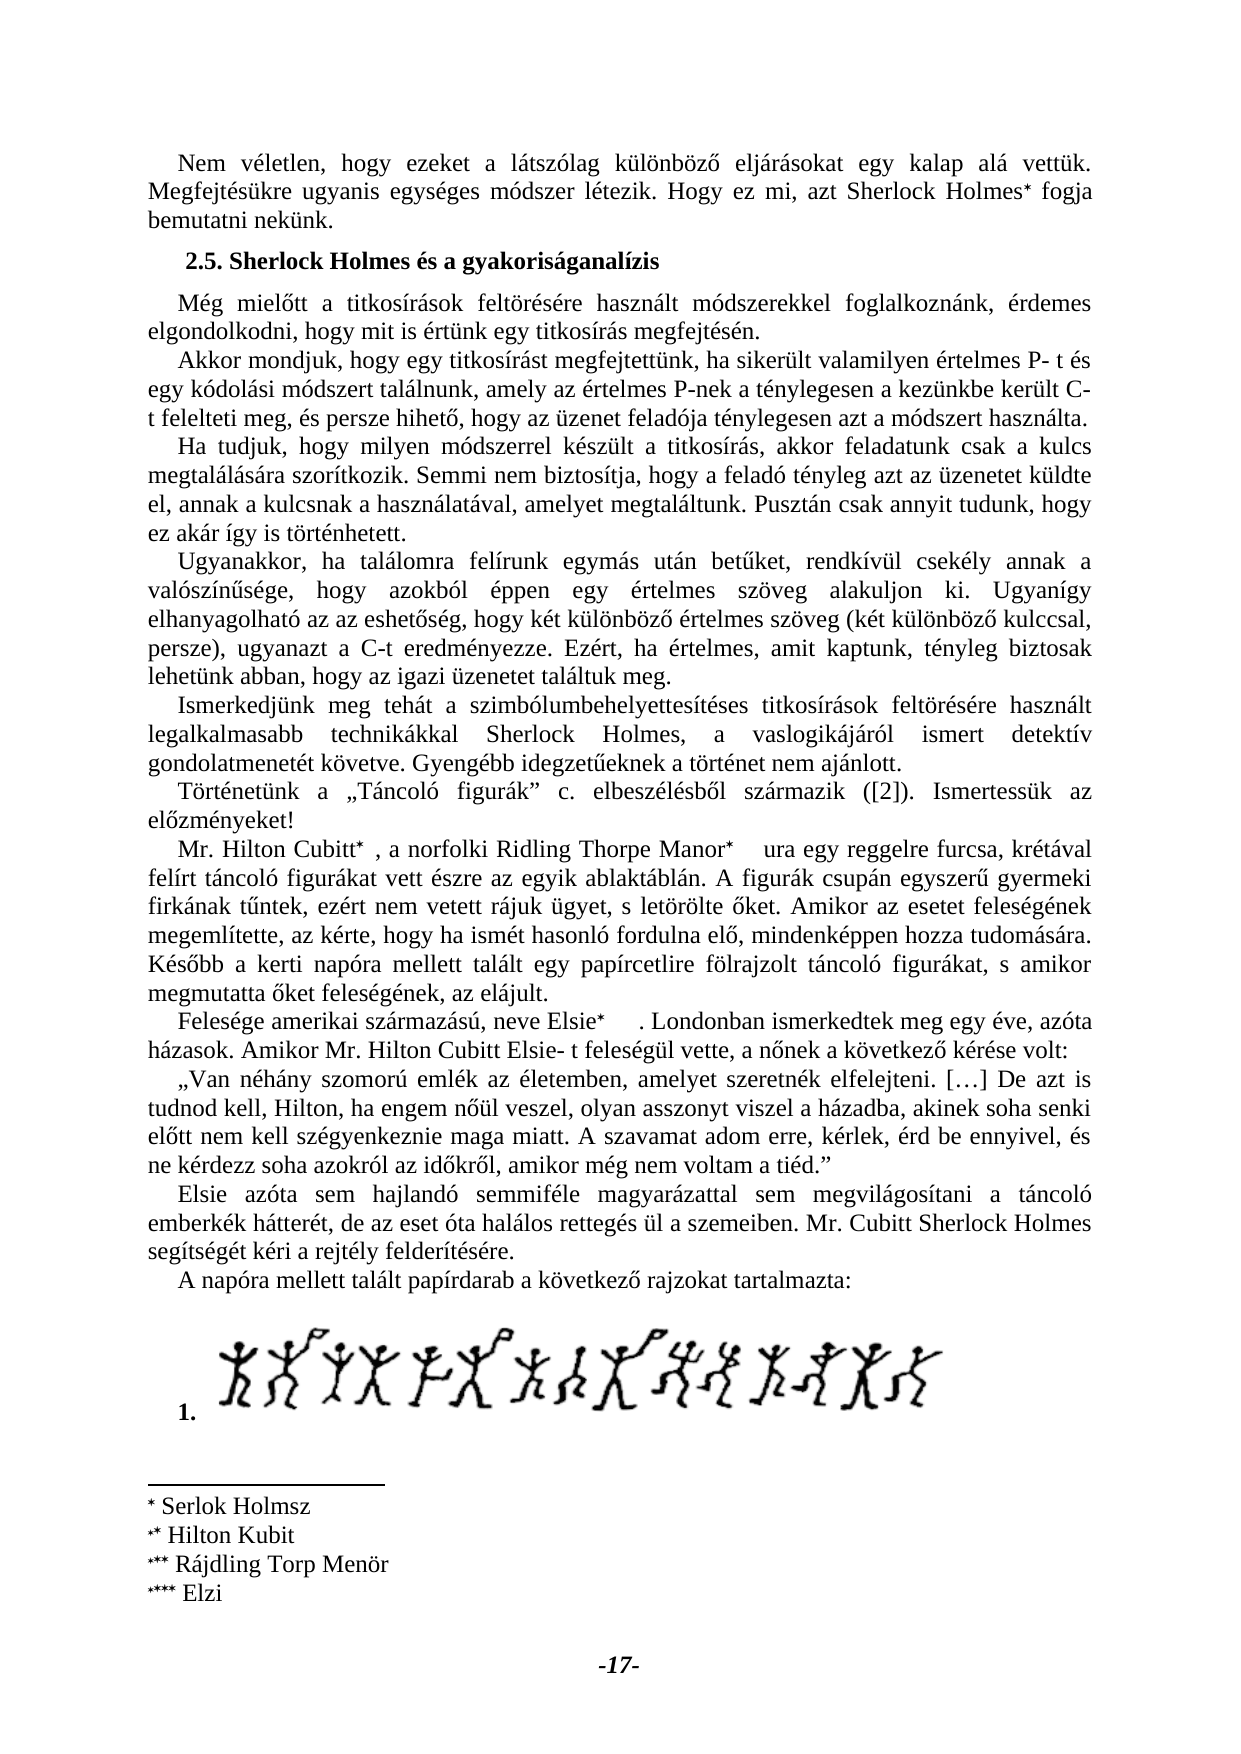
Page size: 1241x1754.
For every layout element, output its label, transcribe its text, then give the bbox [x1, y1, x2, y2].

text Ha tudjuk, hogy milyen módszerrel készült a titkosírás, akkor feladatunk csak a kulcs megtalálására szorítkozik. Semmi nem biztosítja, hogy a feladó tényleg azt az üzenetet küldte el, annak a kulcsnak a használatával, amelyet megtaláltunk. Pusztán csak annyit tudunk, hogy ez akár így is történhetett. [148, 431, 1093, 546]
text A napóra mellett talált papírdarab a következő rajzokat tartalmazta: [148, 1265, 1093, 1294]
text Ugyanakkor, ha találomra felírunk egymás után betűket, rendkívül csekély annak a valószínűsége, hogy azokból éppen egy értelmes szöveg alakuljon ki. Ugyanígy elhanyagolható az az eshetőség, hogy két különböző értelmes szöveg (két különböző kulccsal, persze), ugyanazt a C-t eredményezze. Ezért, ha értelmes, amit kaptunk, tényleg biztosak lehetünk abban, hogy az igazi üzenetet találtuk meg. [148, 546, 1093, 690]
text  Hilton Kubit [148, 1520, 1093, 1549]
text Serlok Holmsz [148, 1491, 1093, 1520]
text 1. [148, 1319, 1093, 1426]
text  Rájdling Torp Menör [148, 1549, 1093, 1578]
text  Elzi [148, 1578, 1093, 1606]
text Történetünk a „Táncoló figurák” c. elbeszélésből származik ([2]). Ismertessük az előzményeket! [148, 776, 1093, 834]
text Ismerkedjünk meg tehát a szimbólumbehelyettesítéses titkosírások feltörésére használt legalkalmasabb technikákkal Sherlock Holmes, a vaslogikájáról ismert detektív gondolatmenetét követve. Gyengébb idegzetűeknek a történet nem ajánlott. [148, 690, 1093, 776]
text Akkor mondjuk, hogy egy titkosírást megfejtettünk, ha sikerült valamilyen értelmes P- t és egy kódolási módszert találnunk, amely az értelmes P-nek a ténylegesen a kezünkbe került C-t felelteti meg, és persze hihető, hogy az üzenet feladója ténylegesen azt a módszert használta. [148, 345, 1093, 431]
text Felesége amerikai származású, neve Elsie. Londonban ismerkedtek meg egy éve, azóta házasok. Amikor Mr. Hilton Cubitt Elsie- t feleségül vette, a nőnek a következő kérése volt: [148, 1006, 1093, 1064]
text „Van néhány szomorú emlék az életemben, amelyet szeretnék elfelejteni. […] De azt is tudnod kell, Hilton, ha engem nőül veszel, olyan asszonyt viszel a házadba, akinek soha senki előtt nem kell szégyenkeznie maga miatt. A szavamat adom erre, kérlek, érd be ennyivel, és ne kérdezz soha azokról az időkről, amikor még nem voltam a tiéd.” [148, 1064, 1093, 1179]
text Mr. Hilton Cubitt, a norfolki Ridling Thorpe Manor ura egy reggelre furcsa, krétával felírt táncoló figurákat vett észre az egyik ablaktáblán. A figurák csupán egyszerű gyermeki firkának tűntek, ezért nem vetett rájuk ügyet, s letörölte őket. Amikor az esetet feleségének megemlítette, az kérte, hogy ha ismét hasonló fordulna elő, mindenképpen hozza tudomására. Később a kerti napóra mellett talált egy papírcetlire fölrajzolt táncoló figurákat, s amikor megmutatta őket feleségének, az elájult. [148, 834, 1093, 1006]
text Nem véletlen, hogy ezeket a látszólag különböző eljárásokat egy kalap alá vettük. Megfejtésükre ugyanis egységes módszer létezik. Hogy ez mi, azt Sherlock Holmes fogja bemutatni nekünk. [148, 148, 1093, 234]
text Még mielőtt a titkosírások feltörésére használt módszerekkel foglalkoznánk, érdemes elgondolkodni, hogy mit is értünk egy titkosírás megfejtésén. [148, 288, 1093, 345]
subtitle 2.5. Sherlock Holmes és a gyakoriságanalízis [140, 246, 1093, 275]
text Elsie azóta sem hajlandó semmiféle magyarázattal sem megvilágosítani a táncoló emberkék hátterét, de az eset óta halálos rettegés ül a szemeiben. Mr. Cubitt Sherlock Holmes segítségét kéri a rejtély felderítésére. [148, 1179, 1093, 1265]
